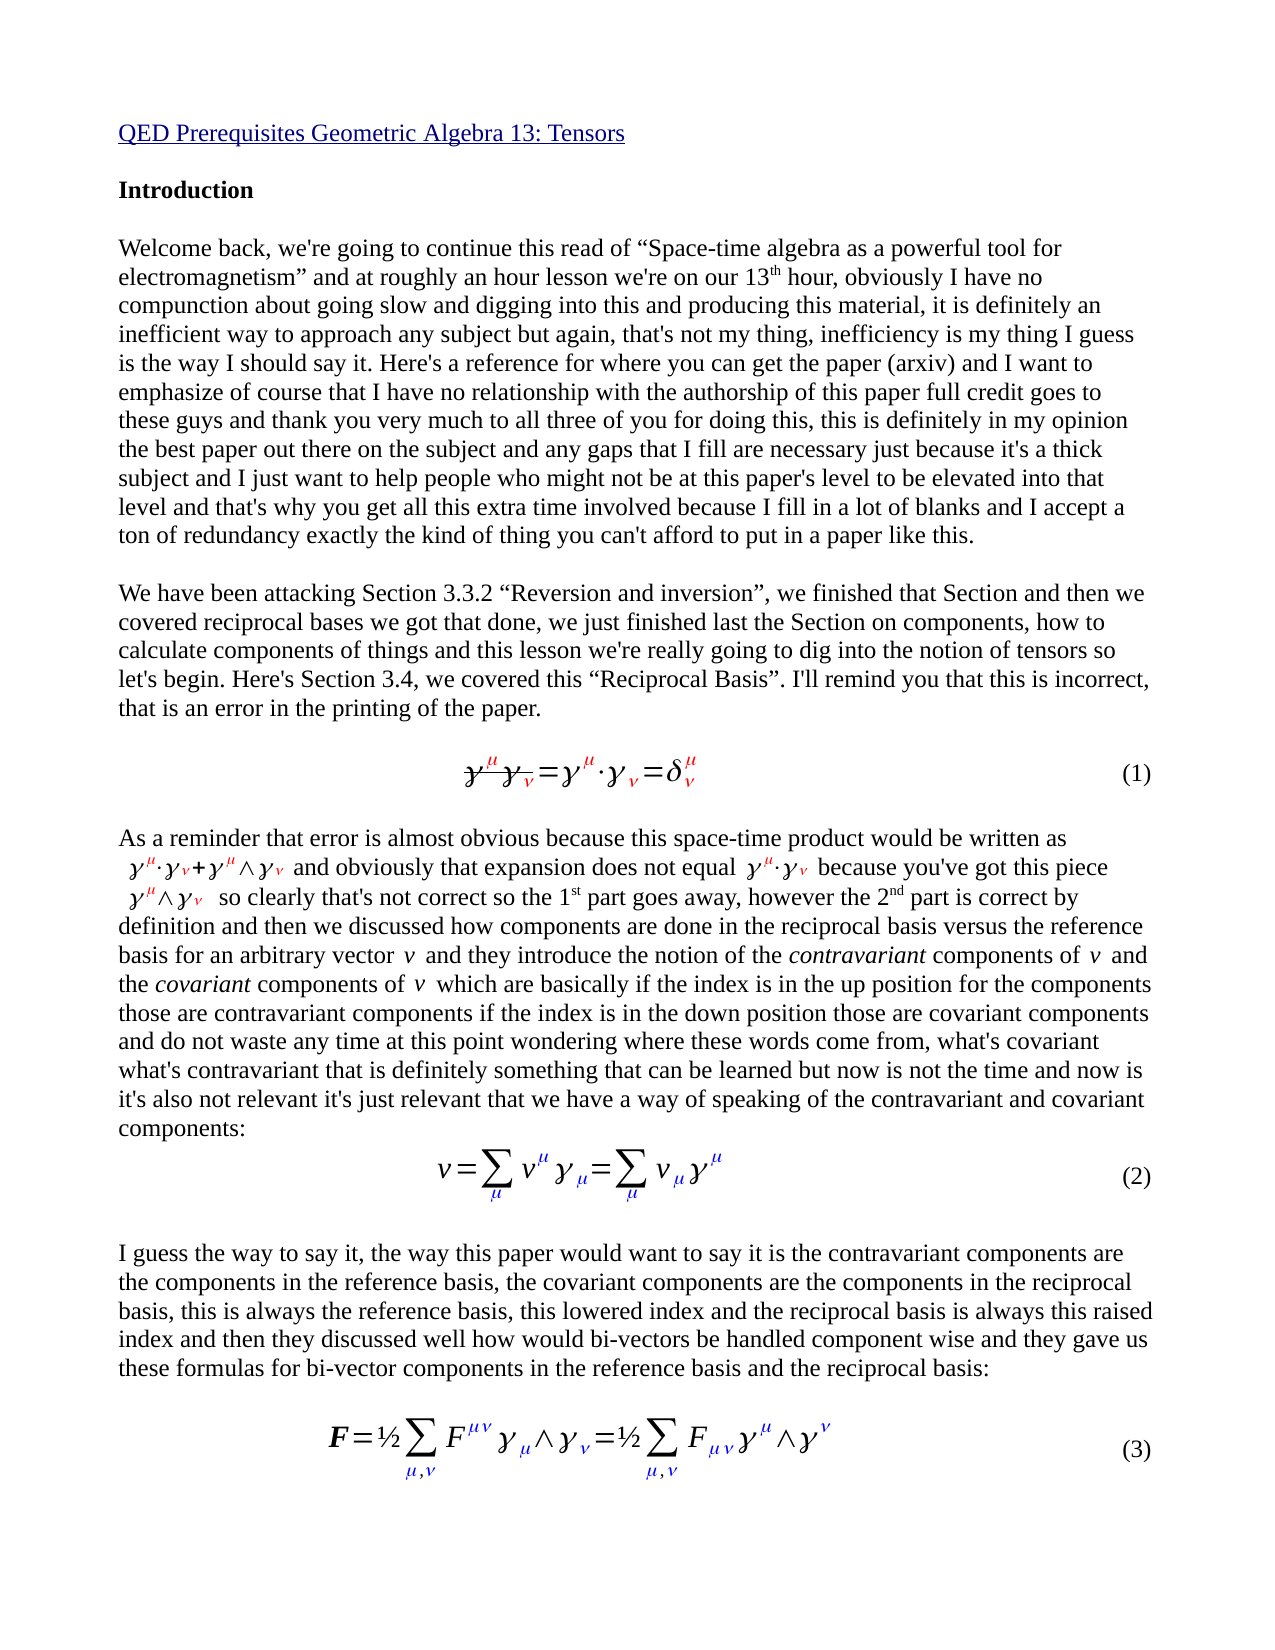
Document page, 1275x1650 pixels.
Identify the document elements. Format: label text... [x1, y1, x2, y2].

text subject and I just want to help people who might not be at this paper's level to be elevated into that level and that's why you get all this extra time involved because I fill in a lot of blanks and I accept a ton of redundancy exactly the kind of thing you can't afford to put in a paper like this. [118, 463, 1157, 549]
table_header [118, 751, 1041, 795]
text Introduction [118, 176, 1157, 204]
table_header (2) [1041, 1141, 1157, 1209]
table_header (3) [1041, 1411, 1157, 1486]
text We have been attacking Section 3.3.2 “Reversion and inversion”, we finished that Section and then we covered reciprocal bases we got that done, we just finished last the Section on components, how to calculate components of things and this lesson we're really going to dig into the notion of tensors so let's begin. Here's Section 3.4, we covered this “Reciprocal Basis”. I'll remind you that this is incorrect, that is an error in the printing of the paper. [118, 578, 1157, 722]
table_header (1) [1041, 751, 1157, 795]
text I guess the way to say it, the way this paper would want to say it is the contravariant components are the components in the reference basis, the covariant components are the components in the reciprocal basis, this is always the reference basis, this lowered index and the reciprocal basis is always this raised index and then they discussed well how would bi-vectors be handled component wise and they gave us these formulas for bi-vector components in the reference basis and the reciprocal basis: [118, 1238, 1157, 1382]
text Welcome back, we're going to continue this read of “Space-time algebra as a powerful tool for electromagnetism” and at roughly an hour lesson we're on our 13th hour, obviously I have no compunction about going slow and digging into this and producing this material, it is definitely an inefficient way to approach any subject but again, that's not my thing, inefficiency is my thing I guess is the way I should say it. Here's a reference for where you can get the paper (arxiv) and I want to emphasize of course that I have no relationship with the authorship of this paper full credit goes to [118, 233, 1157, 406]
table_header [118, 1141, 1041, 1209]
table_header [118, 1411, 1041, 1486]
text QED Prerequisites Geometric Algebra 13: Tensors [118, 118, 1157, 147]
text these guys and thank you very much to all three of you for doing this, this is definitely in my opinion the best paper out there on the subject and any gaps that I fill are necessary just because it's a thick [118, 406, 1157, 463]
text As a reminder that error is almost obvious because this space-time product would be written asand obviously that expansion does not equalbecause you've got this piece so clearly that's not correct so the 1st part goes away, however the 2nd part is correct by definition and then we discussed how components are done in the reciprocal basis versus the reference basis for an arbitrary vectorand they introduce the notion of the contravariant components ofand the covariant components ofwhich are basically if the index is in the up position for the components those are contravariant components if the index is in the down position those are covariant components and do not waste any time at this point wondering where these words come from, what's covariant what's contravariant that is definitely something that can be learned but now is not the time and now is it's also not relevant it's just relevant that we have a way of speaking of the contravariant and covariant components: [118, 823, 1157, 1141]
